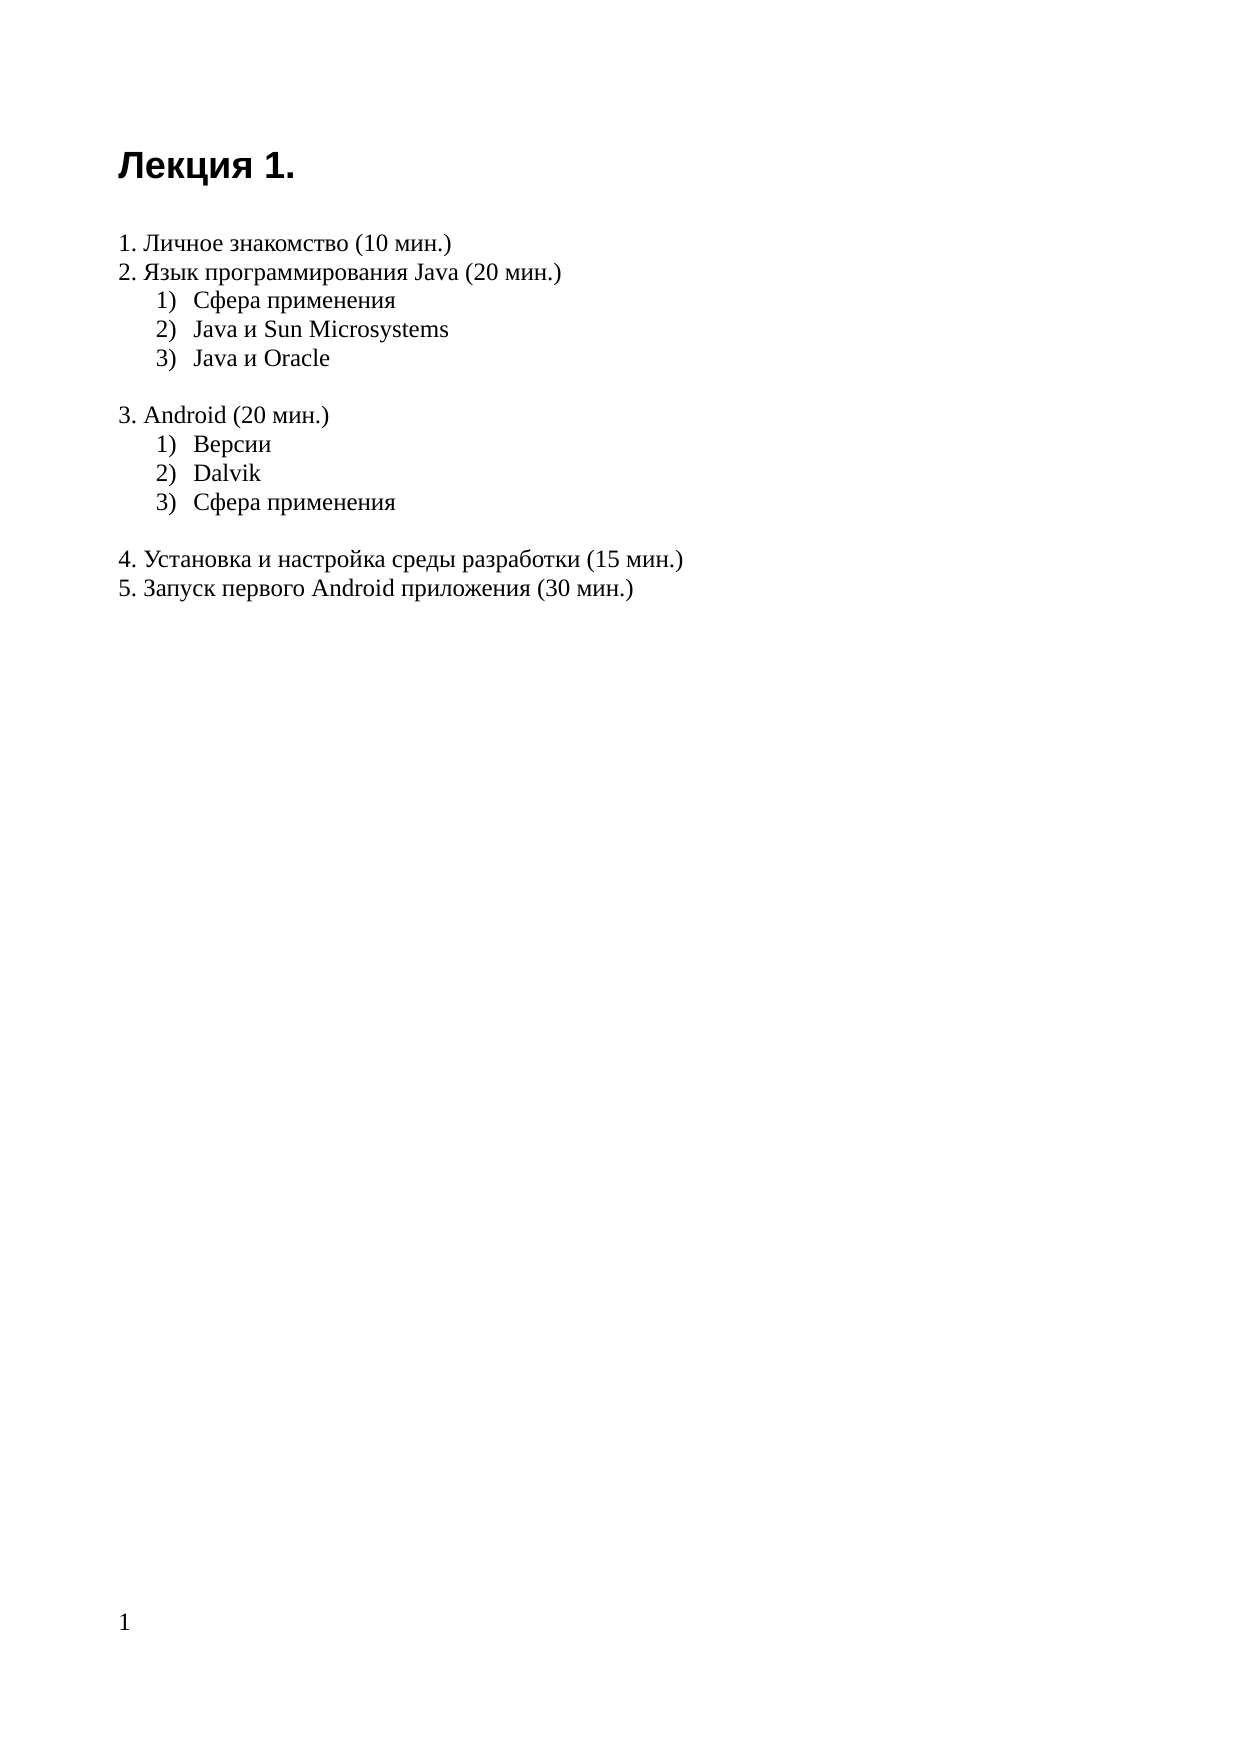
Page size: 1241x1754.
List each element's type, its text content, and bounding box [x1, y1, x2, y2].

text 5. Запуск первого Android приложения (30 мин.) [118, 573, 1122, 602]
subtitle Лекция 1. [118, 143, 1122, 187]
text 2. Язык программирования Java (20 мин.) [118, 257, 1122, 286]
list Версии [156, 429, 1122, 458]
text 1. Личное знакомство (10 мин.) [118, 228, 1122, 257]
list Dalvik [156, 458, 1122, 487]
text 3. Android (20 мин.) [118, 401, 1122, 429]
list Сфера применения [156, 487, 1122, 516]
list Java и Sun Microsystems [156, 314, 1122, 343]
text 4. Установка и настройка среды разработки (15 мин.) [118, 544, 1122, 573]
list Сфера применения [156, 286, 1122, 314]
list Java и Oracle [156, 343, 1122, 372]
